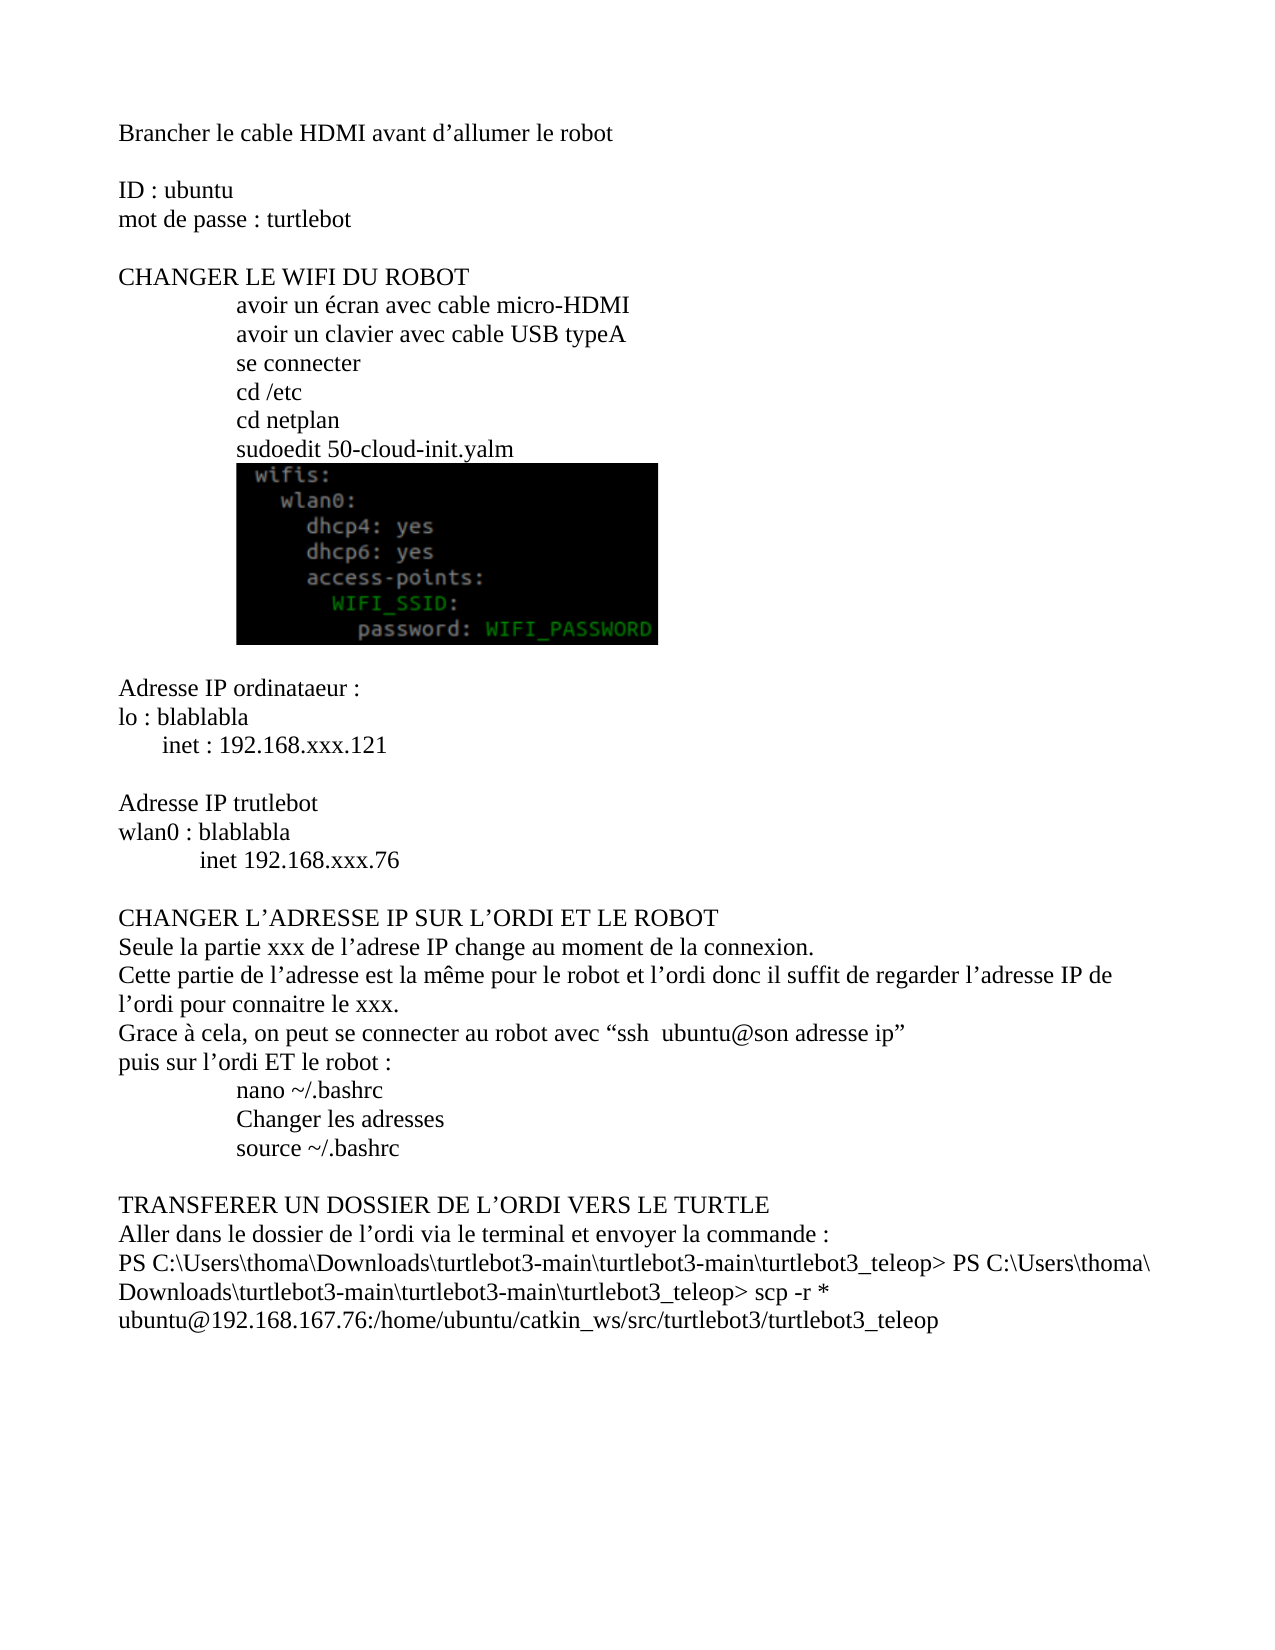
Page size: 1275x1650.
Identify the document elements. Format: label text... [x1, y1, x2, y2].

text TRANSFERER UN DOSSIER DE L’ORDI VERS LE TURTLE [118, 1191, 1157, 1219]
text avoir un clavier avec cable USB typeA [236, 319, 1157, 348]
text nano ~/.bashrc [236, 1076, 1157, 1104]
text inet : 192.168.xxx.121 [118, 731, 1157, 759]
text wlan0 : blablabla [118, 817, 1157, 846]
picture [236, 463, 659, 645]
text sudoedit 50-cloud-init.yalm [236, 434, 1157, 463]
text ID : ubuntu [118, 176, 1157, 204]
text mot de passe : turtlebot [118, 204, 1157, 233]
text Seule la partie xxx de l’adrese IP change au moment de la connexion. [118, 932, 1157, 961]
text Adresse IP trutlebot [118, 788, 1157, 817]
text inet 192.168.xxx.76 [118, 846, 1157, 874]
text Brancher le cable HDMI avant d’allumer le robot [118, 118, 1157, 147]
text Cette partie de l’adresse est la même pour le robot et l’ordi donc il suffit de regarder l’adresse IP de l’ordi pour connaitre le xxx. [118, 961, 1157, 1018]
text CHANGER L’ADRESSE IP SUR L’ORDI ET LE ROBOT [118, 903, 1157, 932]
text Grace à cela, on peut se connecter au robot avec “ssh ubuntu@son adresse ip” [118, 1018, 1157, 1047]
text PS C:\Users\thoma\Downloads\turtlebot3-main\turtlebot3-main\turtlebot3_teleop> PS C:\Users\thoma\Downloads\turtlebot3-main\turtlebot3-main\turtlebot3_teleop> scp -r * ubuntu@192.168.167.76:/home/ubuntu/catkin_ws/src/turtlebot3/turtlebot3_teleop [118, 1248, 1157, 1334]
text avoir un écran avec cable micro-HDMI [236, 291, 1157, 319]
text cd /etc [236, 377, 1157, 406]
text source ~/.bashrc [236, 1133, 1157, 1162]
text lo : blablabla [118, 702, 1157, 731]
text se connecter [236, 348, 1157, 377]
text CHANGER LE WIFI DU ROBOT [118, 262, 1157, 291]
text Aller dans le dossier de l’ordi via le terminal et envoyer la commande : [118, 1219, 1157, 1248]
text Changer les adresses [236, 1104, 1157, 1133]
text Adresse IP ordinataeur : [118, 673, 1157, 702]
text cd netplan [236, 406, 1157, 434]
text puis sur l’ordi ET le robot : [118, 1047, 1157, 1076]
